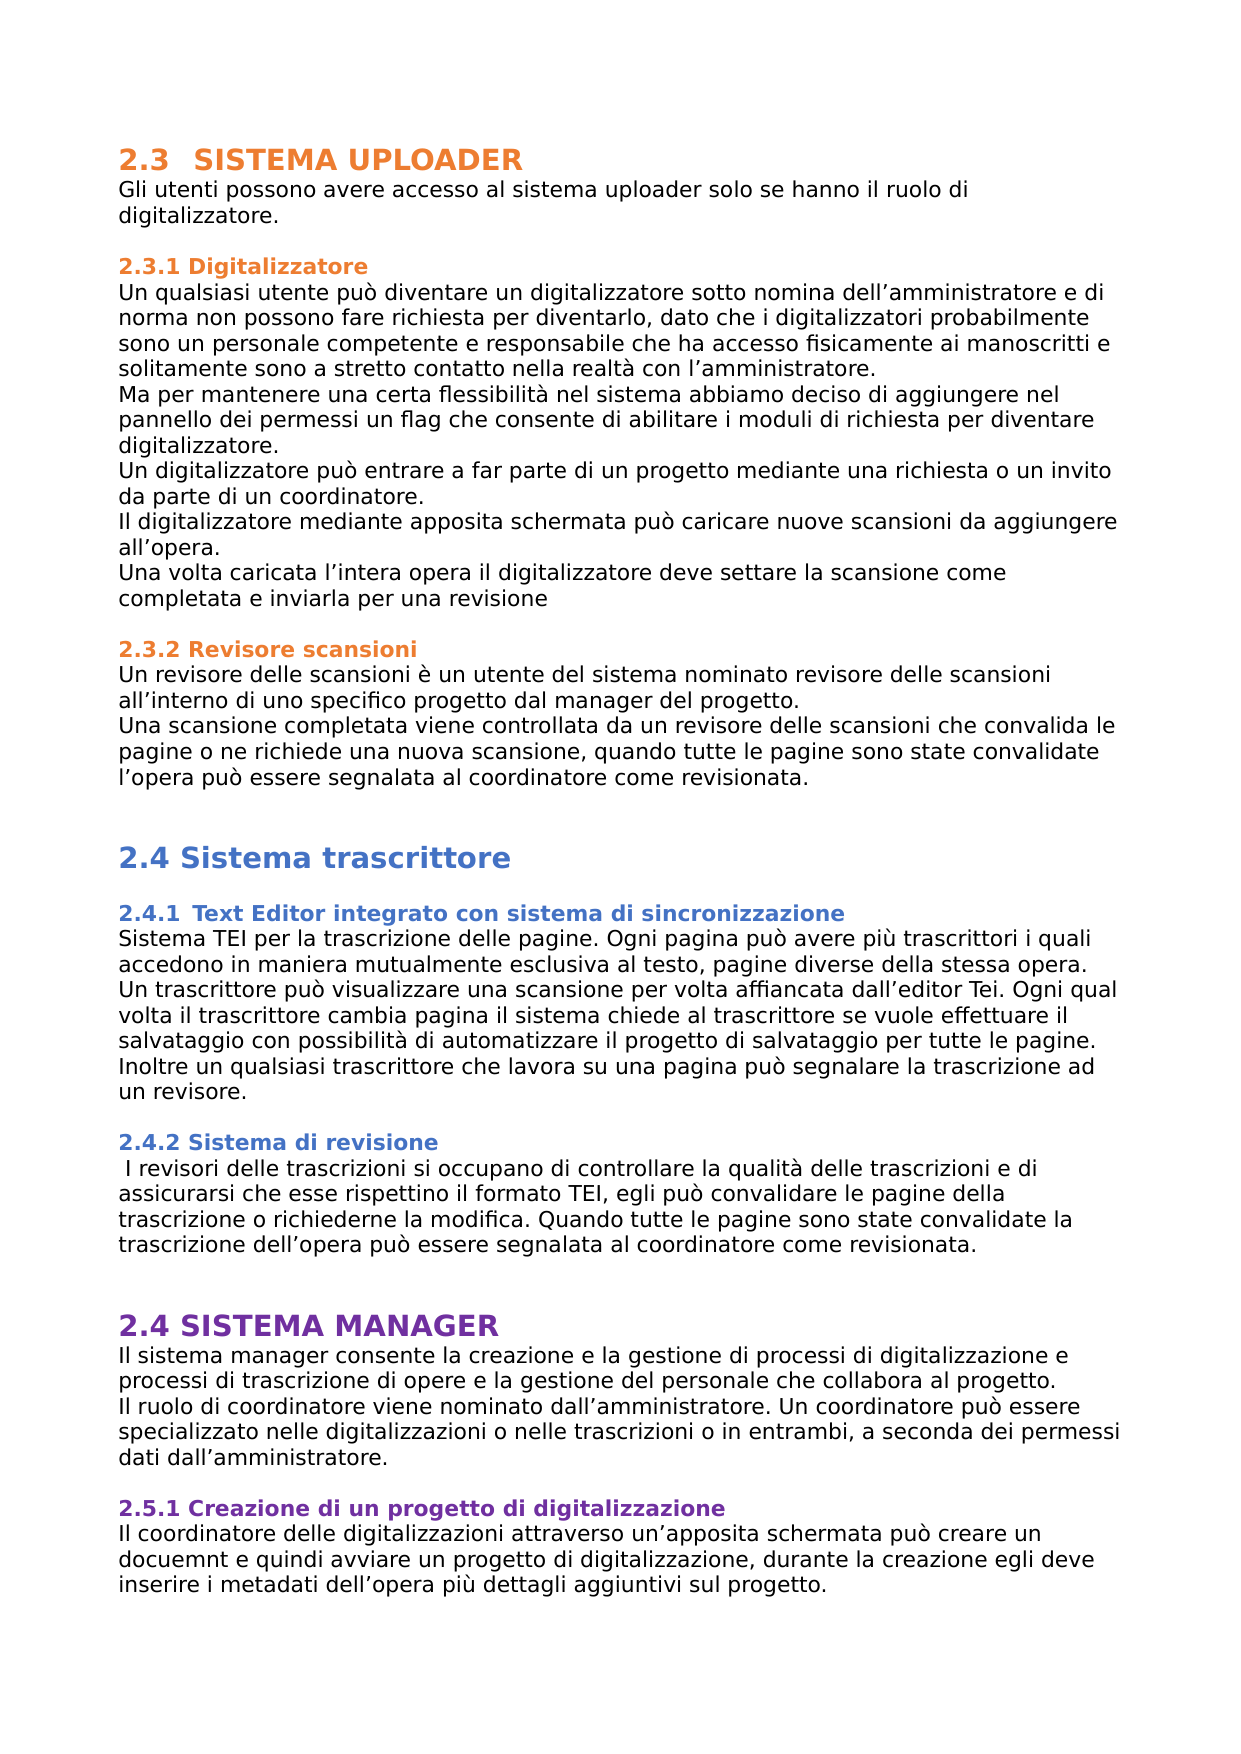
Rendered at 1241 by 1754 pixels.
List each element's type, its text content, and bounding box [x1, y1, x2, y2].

text 2.3.2 Revisore scansioni [118, 637, 1122, 662]
text Un qualsiasi utente può diventare un digitalizzatore sotto nomina dell’amministratore e di norma non possono fare richiesta per diventarlo, dato che i digitalizzatori probabilmente sono un personale competente e responsabile che ha accesso fisicamente ai manoscritti e solitamente sono a stretto contatto nella realtà con l’amministratore. [118, 280, 1122, 382]
text Sistema TEI per la trascrizione delle pagine. Ogni pagina può avere più trascrittori i quali accedono in maniera mutualmente esclusiva al testo, pagine diverse della stessa opera. Un trascrittore può visualizzare una scansione per volta affiancata dall’editor Tei. Ogni qual volta il trascrittore cambia pagina il sistema chiede al trascrittore se vuole effettuare il salvataggio con possibilità di automatizzare il progetto di salvataggio per tutte le pagine. Inoltre un qualsiasi trascrittore che lavora su una pagina può segnalare la trascrizione ad un revisore. [118, 926, 1122, 1105]
text Una volta caricata l’intera opera il digitalizzatore deve settare la scansione come completata e inviarla per una revisione [118, 560, 1122, 611]
text Una scansione completata viene controllata da un revisore delle scansioni che convalida le pagine o ne richiede una nuova scansione, quando tutte le pagine sono state convalidate l’opera può essere segnalata al coordinatore come revisionata. [118, 713, 1122, 790]
text 2.4.2 Sistema di revisione [118, 1130, 1122, 1156]
text Ma per mantenere una certa flessibilità nel sistema abbiamo deciso di aggiungere nel pannello dei permessi un flag che consente di abilitare i moduli di richiesta per diventare digitalizzatore. [118, 382, 1122, 458]
text 2.4 Sistema trascrittore [118, 841, 1122, 875]
text 2.3.1 Digitalizzatore [118, 254, 1122, 280]
text 2.4.1 Text Editor integrato con sistema di sincronizzazione [118, 901, 1122, 926]
text Il coordinatore delle digitalizzazioni attraverso un’apposita schermata può creare un docuemnt e quindi avviare un progetto di digitalizzazione, durante la creazione egli deve inserire i metadati dell’opera più dettagli aggiuntivi sul progetto. [118, 1522, 1122, 1598]
text I revisori delle trascrizioni si occupano di controllare la qualità delle trascrizioni e di assicurarsi che esse rispettino il formato TEI, egli può convalidare le pagine della trascrizione o richiederne la modifica. Quando tutte le pagine sono state convalidate la trascrizione dell’opera può essere segnalata al coordinatore come revisionata. [118, 1156, 1122, 1258]
text Il sistema manager consente la creazione e la gestione di processi di digitalizzazione e processi di trascrizione di opere e la gestione del personale che collabora al progetto. [118, 1343, 1122, 1394]
list SISTEMA UPLOADER [118, 144, 1122, 178]
text Gli utenti possono avere accesso al sistema uploader solo se hanno il ruolo di digitalizzatore. [118, 178, 1122, 229]
text Il ruolo di coordinatore viene nominato dall’amministratore. Un coordinatore può essere specializzato nelle digitalizzazioni o nelle trascrizioni o in entrambi, a seconda dei permessi dati dall’amministratore. [118, 1394, 1122, 1471]
text Il digitalizzatore mediante apposita schermata può caricare nuove scansioni da aggiungere all’opera. [118, 509, 1122, 560]
text Un revisore delle scansioni è un utente del sistema nominato revisore delle scansioni all’interno di uno specifico progetto dal manager del progetto. [118, 662, 1122, 713]
text 2.5.1 Creazione di un progetto di digitalizzazione [118, 1496, 1122, 1522]
text 2.4 SISTEMA MANAGER [118, 1309, 1122, 1343]
text Un digitalizzatore può entrare a far parte di un progetto mediante una richiesta o un invito da parte di un coordinatore. [118, 458, 1122, 509]
